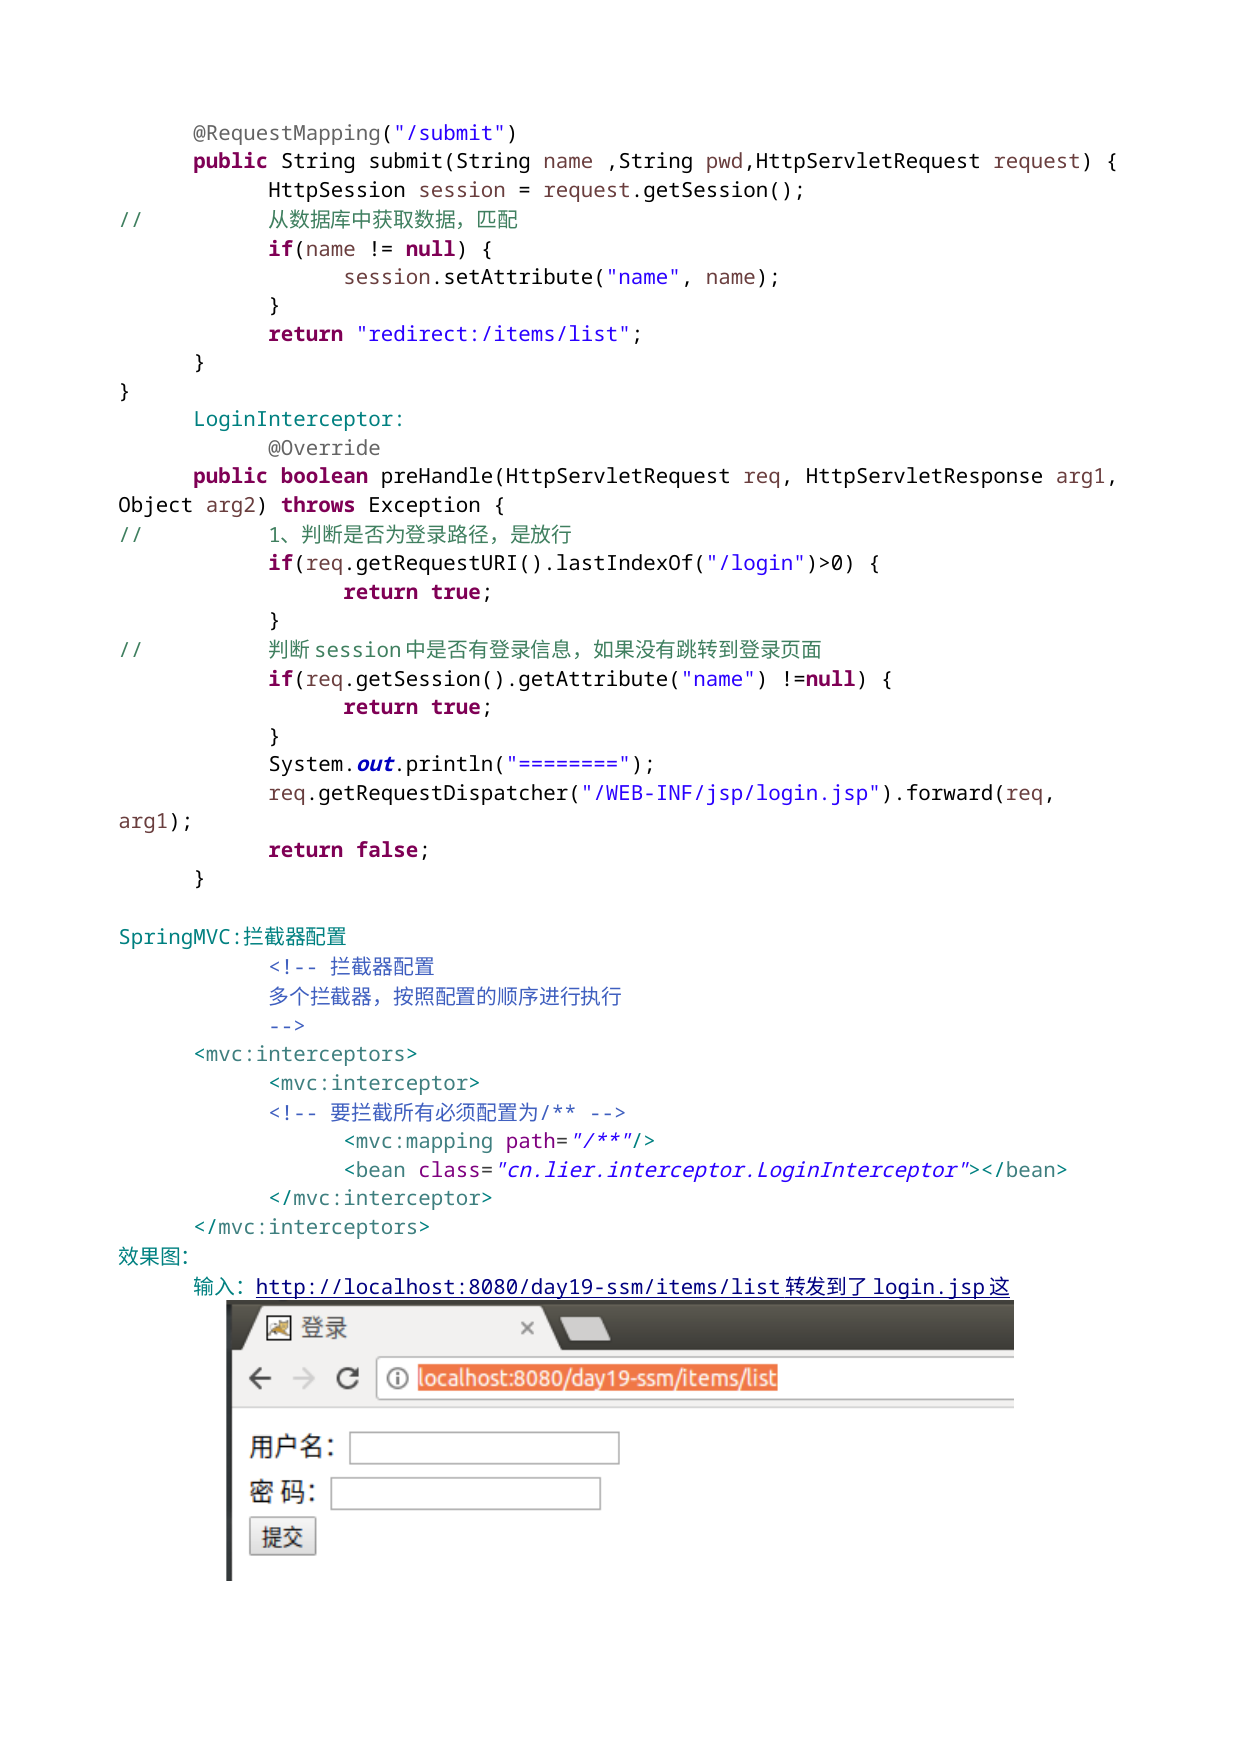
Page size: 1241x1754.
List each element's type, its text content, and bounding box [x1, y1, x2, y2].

text LoginInterceptor: [118, 404, 1122, 433]
text <!-- 拦截器配置 [118, 950, 1122, 981]
text @RequestMapping("/submit") [118, 118, 1122, 147]
text HttpSession session = request.getSession(); [118, 175, 1122, 203]
text } [118, 291, 1122, 319]
text } [118, 605, 1122, 634]
text } [118, 347, 1122, 376]
text // 判断session中是否有登录信息，如果没有跳转到登录页面 [118, 634, 1122, 664]
text public boolean preHandle(HttpServletRequest req, HttpServletResponse arg1, Object arg2) throws Exception { [118, 461, 1122, 518]
text session.setAttribute("name", name); [118, 262, 1122, 291]
text // 1、判断是否为登录路径，是放行 [118, 518, 1122, 548]
text req.getRequestDispatcher("/WEB-INF/jsp/login.jsp").forward(req, arg1); [118, 778, 1122, 835]
text } [118, 376, 1122, 404]
text if(name != null) { [118, 234, 1122, 262]
text @Override [118, 433, 1122, 461]
text </mvc:interceptors> [118, 1212, 1122, 1240]
text 效果图： [118, 1240, 1122, 1271]
text return true; [118, 692, 1122, 721]
text <mvc:interceptor> [118, 1068, 1122, 1096]
text --> [118, 1011, 1122, 1039]
text } [118, 721, 1122, 749]
picture [226, 1300, 1014, 1581]
text <mvc:interceptors> [118, 1039, 1122, 1068]
text SpringMVC:拦截器配置 [118, 920, 1122, 950]
text <bean class="cn.lier.interceptor.LoginInterceptor"></bean> [118, 1155, 1122, 1183]
text 输入：http://localhost:8080/day19-ssm/items/list转发到了login.jsp这 [118, 1271, 1122, 1301]
text return "redirect:/items/list"; [118, 319, 1122, 347]
text } [118, 863, 1122, 892]
text return false; [118, 835, 1122, 863]
text return true; [118, 577, 1122, 605]
text if(req.getRequestURI().lastIndexOf("/login")>0) { [118, 548, 1122, 577]
text 多个拦截器，按照配置的顺序进行执行 [118, 981, 1122, 1011]
text </mvc:interceptor> [118, 1183, 1122, 1212]
text public String submit(String name ,String pwd,HttpServletRequest request) { [118, 147, 1122, 175]
text <mvc:mapping path="/**"/> [118, 1127, 1122, 1155]
text // 从数据库中获取数据，匹配 [118, 203, 1122, 234]
text <!-- 要拦截所有必须配置为/** --> [118, 1096, 1122, 1127]
text if(req.getSession().getAttribute("name") !=null) { [118, 664, 1122, 692]
text System.out.println("========"); [118, 749, 1122, 778]
